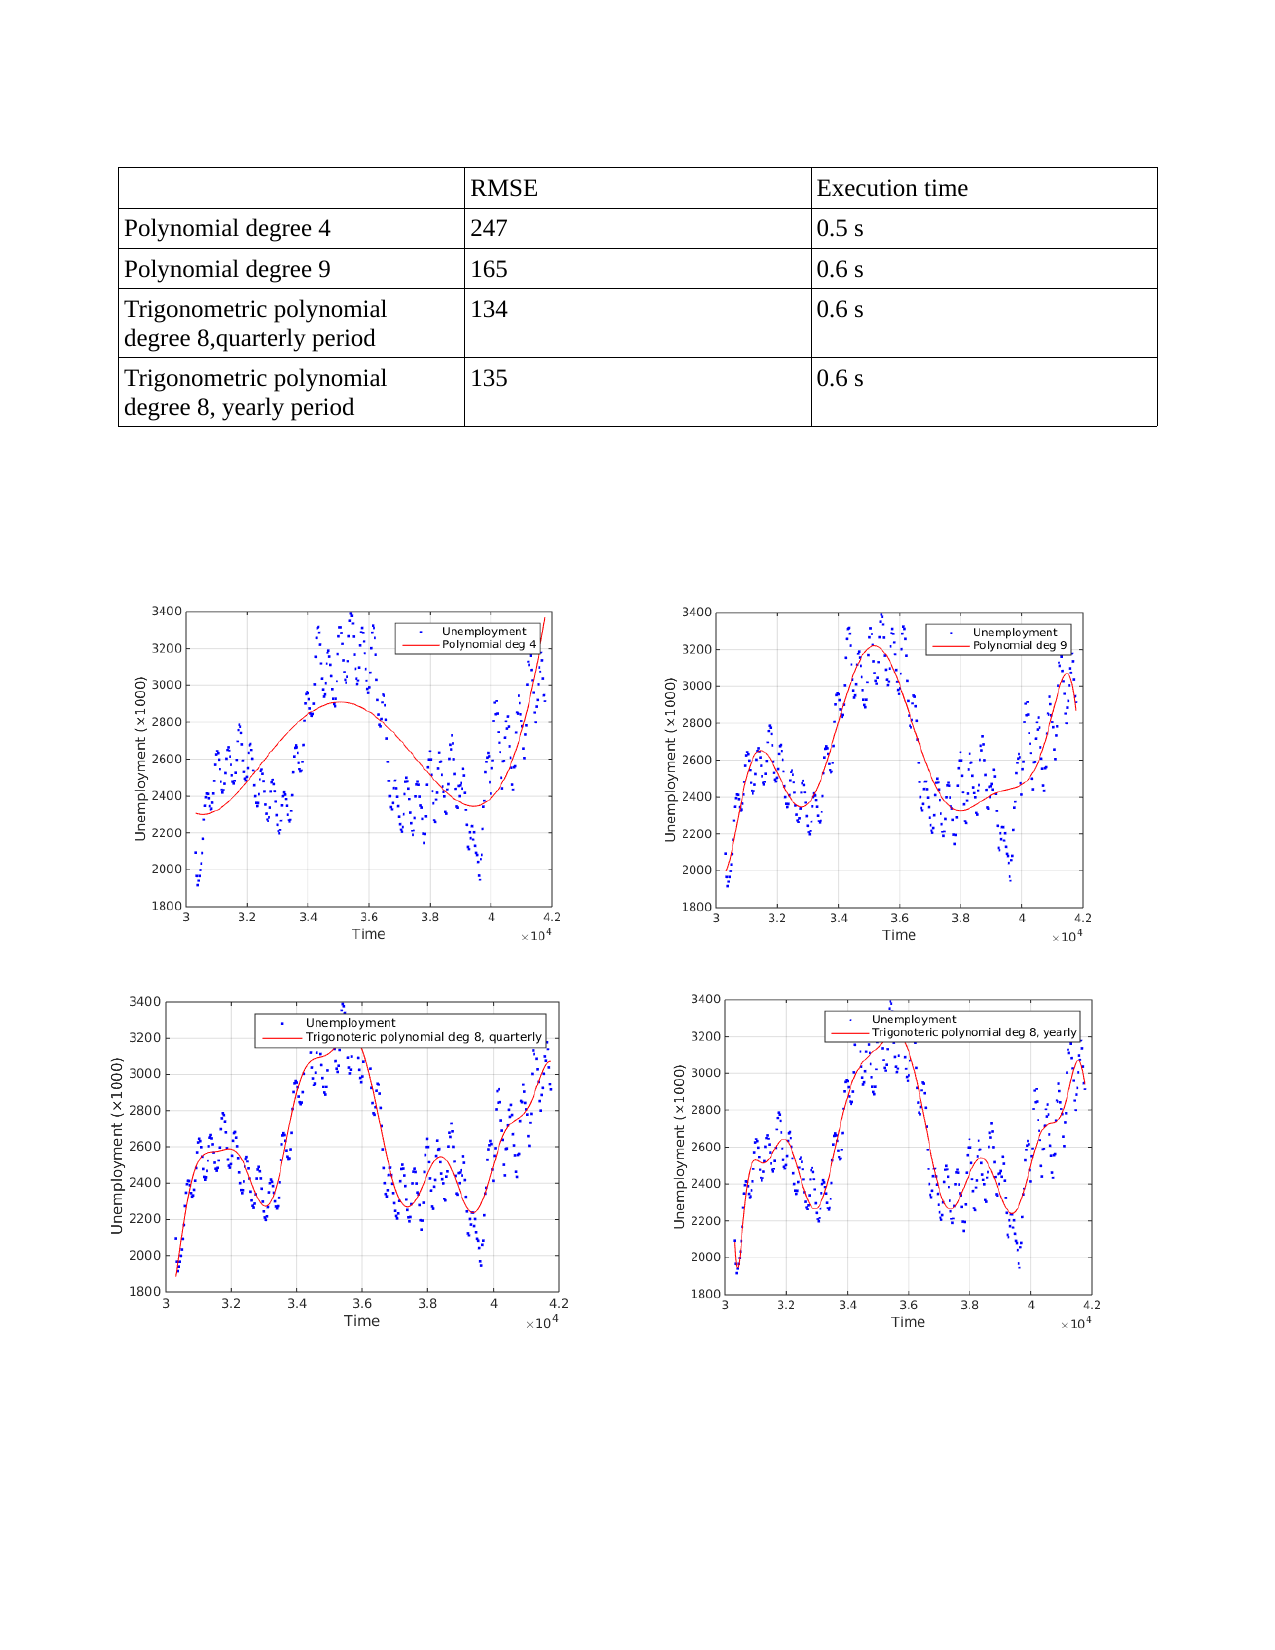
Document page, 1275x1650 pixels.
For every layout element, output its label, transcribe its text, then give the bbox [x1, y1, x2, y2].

table_cell Polynomial degree 9 [119, 249, 464, 288]
table_cell 247 [465, 209, 811, 248]
table_cell 165 [465, 249, 811, 288]
table_cell Polynomial degree 4 [119, 209, 464, 248]
picture [124, 583, 597, 959]
table_cell 0.6 s [812, 289, 1157, 357]
table_cell 0.5 s [812, 209, 1157, 248]
table_cell 135 [465, 358, 811, 426]
table_header Execution time [812, 168, 1157, 207]
table_cell Trigonometric polynomial degree 8, yearly period [119, 358, 464, 426]
table_cell Trigonometric polynomial degree 8,quarterly period [119, 289, 464, 357]
table_cell 0.6 s [812, 358, 1157, 426]
table_header [119, 168, 464, 207]
table_cell 0.6 s [812, 249, 1157, 288]
table_cell 134 [465, 289, 811, 357]
table_header RMSE [465, 168, 811, 207]
picture [663, 972, 1137, 1347]
picture [99, 973, 607, 1349]
picture [654, 584, 1128, 960]
